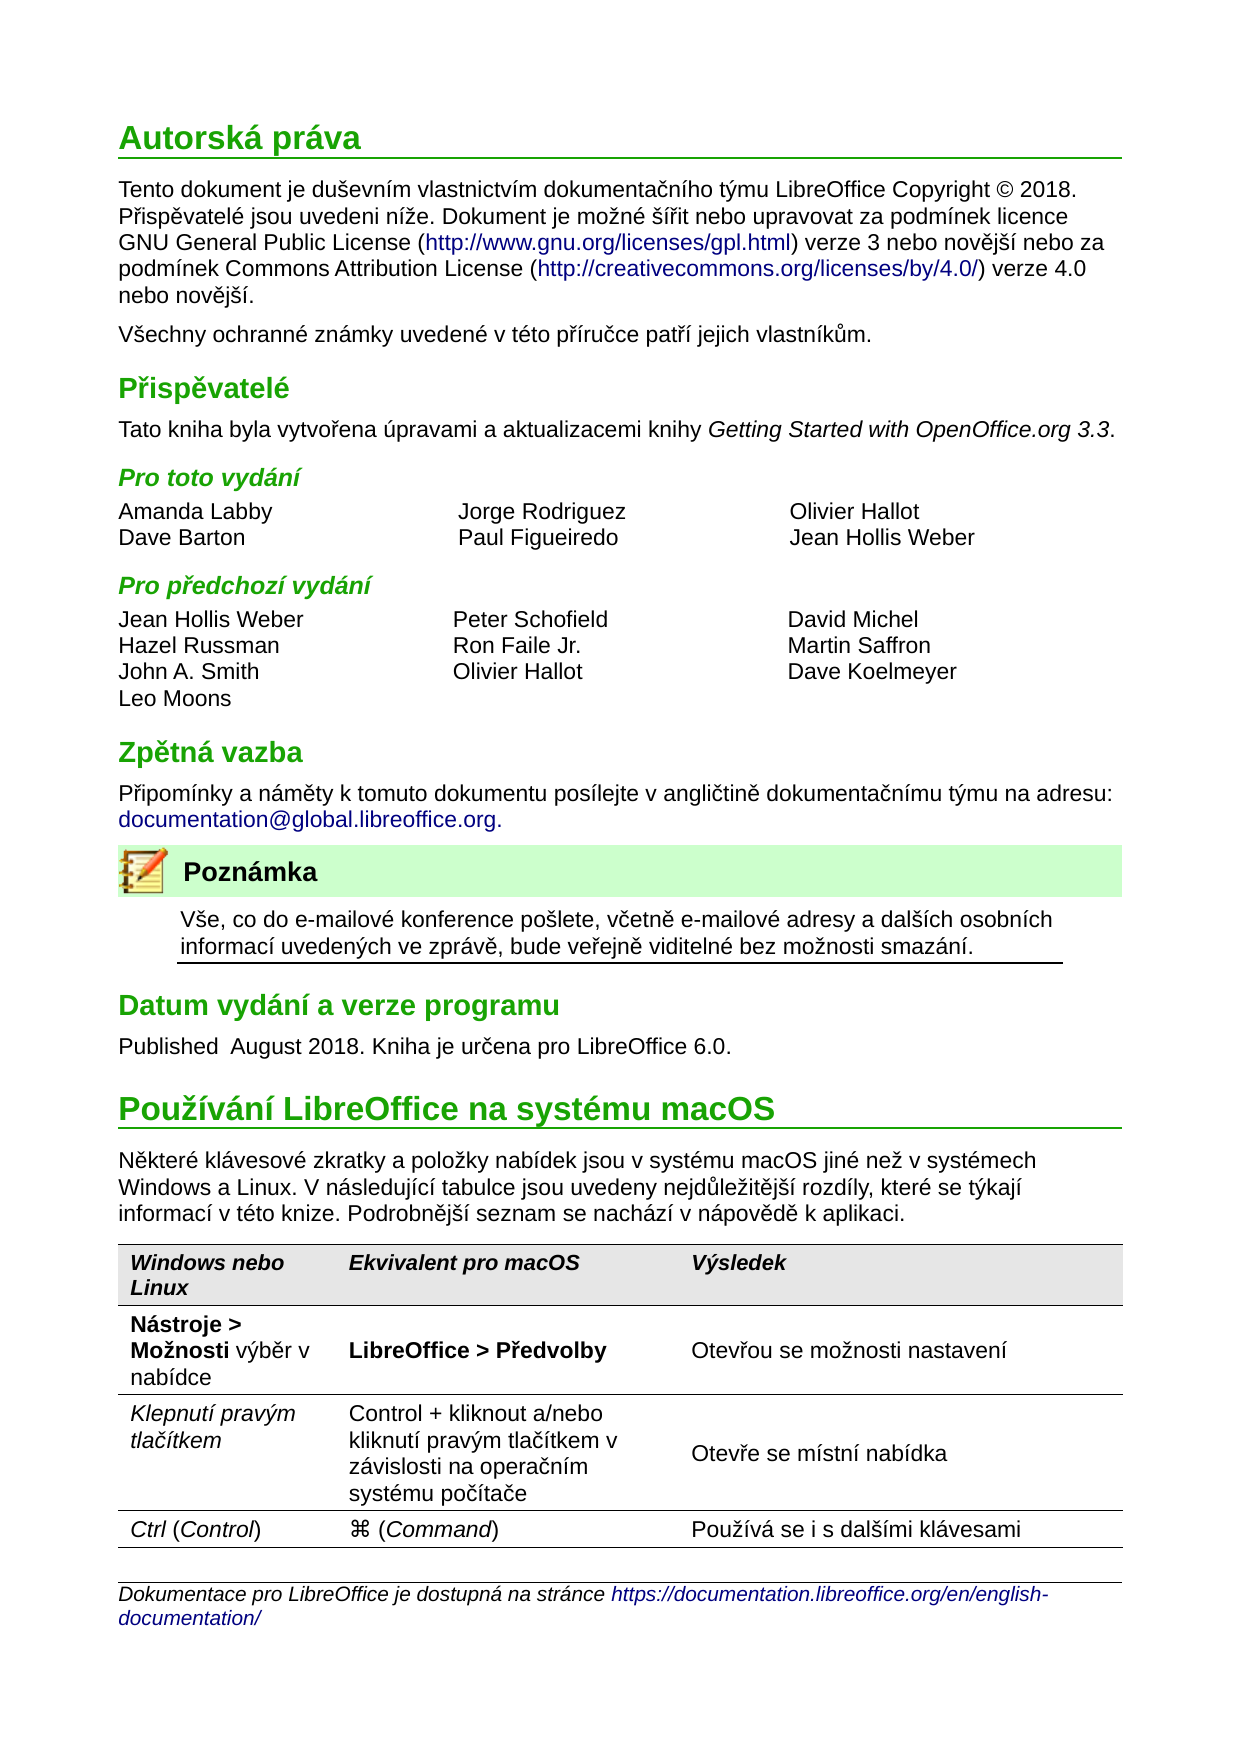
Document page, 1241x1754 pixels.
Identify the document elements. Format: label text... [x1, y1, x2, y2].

table_header Amanda Labby [118, 498, 458, 524]
subtitle Přispěvatelé [118, 371, 1122, 404]
text Vše, co do e-mailové konference pošlete, včetně e-mailové adresy a dalších osobních informací uvedených ve zprávě, bude veřejně viditelné bez možnosti smazání. [177, 903, 1063, 962]
subtitle Zpětná vazba [118, 735, 1122, 768]
subtitle Pro předchozí vydání [118, 571, 1122, 600]
table_cell Martin Saffron [788, 632, 1122, 658]
text Připomínky a náměty k tomuto dokumentu posílejte v angličtině dokumentačnímu týmu na adresu: documentation@global.libreoffice.org. [118, 780, 1122, 833]
table_cell LibreOffice > Předvolby [337, 1306, 679, 1394]
table_cell Dave Koelmeyer [788, 658, 1122, 685]
table_cell Dave Barton [118, 524, 458, 550]
table_cell Otevřou se možnosti nastavení [679, 1306, 1123, 1394]
table_header Výsledek [679, 1245, 1123, 1305]
subtitle Poznámka [118, 845, 1122, 897]
text Published August 2018. Kniha je určena pro LibreOffice 6.0. [118, 1033, 1122, 1059]
table_header Peter Schofield [453, 606, 787, 632]
table_cell Hazel Russman [118, 632, 453, 658]
table_header Olivier Hallot [789, 498, 1122, 524]
table_header David Michel [788, 606, 1122, 632]
table_header Ekvivalent pro macOS [337, 1245, 679, 1305]
table_header Jean Hollis Weber [118, 606, 453, 632]
table_cell Otevře se místní nabídka [679, 1395, 1123, 1510]
subtitle Autorská práva [118, 118, 1122, 157]
table_cell [788, 685, 1122, 711]
table_cell John A. Smith [118, 658, 453, 685]
table_cell Klepnutí pravým tlačítkem [118, 1395, 337, 1510]
text Všechny ochranné známky uvedené v této příručce patří jejich vlastníkům. [118, 321, 1122, 347]
table_cell Leo Moons [118, 685, 453, 711]
table_cell Ron Faile Jr. [453, 632, 787, 658]
subtitle Datum vydání a verze programu [118, 988, 1122, 1021]
table_header Jorge Rodriguez [458, 498, 789, 524]
text Některé klávesové zkratky a položky nabídek jsou v systému macOS jiné než v systémech Windows a Linux. V následující tabulce jsou uvedeny nejdůležitější rozdíly, které se týkají informací v této knize. Podrobnější seznam se nachází v nápovědě k aplikaci. [118, 1147, 1122, 1226]
table_cell Olivier Hallot [453, 658, 787, 685]
subtitle Pro toto vydání [118, 463, 1122, 492]
table_cell Control + kliknout a/nebo kliknutí pravým tlačítkem v závislosti na operačním systému počítače [337, 1395, 679, 1510]
subtitle Používání LibreOffice na systému macOS [118, 1089, 1122, 1127]
table_cell [453, 685, 787, 711]
picture [119, 846, 170, 897]
table_cell Paul Figueiredo [458, 524, 789, 550]
table_cell Používá se i s dalšími klávesami [679, 1511, 1123, 1547]
text Tato kniha byla vytvořena úpravami a aktualizacemi knihy Getting Started with OpenOffice.org 3.3. [118, 416, 1122, 442]
table_header Windows nebo Linux [118, 1245, 337, 1305]
text Tento dokument je duševním vlastnictvím dokumentačního týmu LibreOffice Copyright © 2018. Přispěvatelé jsou uvedeni níže. Dokument je možné šířit nebo upravovat za podmínek licence GNU General Public License (http://www.gnu.org/licenses/gpl.html) verze 3 nebo novější nebo za podmínek Commons Attribution License (http://creativecommons.org/licenses/by/4.0/) verze 4.0 nebo novější. [118, 176, 1122, 308]
table_cell Nástroje > Možnosti výběr v nabídce [118, 1306, 337, 1394]
table_cell Ctrl (Control) [118, 1511, 337, 1547]
table_cell Jean Hollis Weber [789, 524, 1122, 550]
table_cell ⌘ (Command) [337, 1511, 679, 1547]
